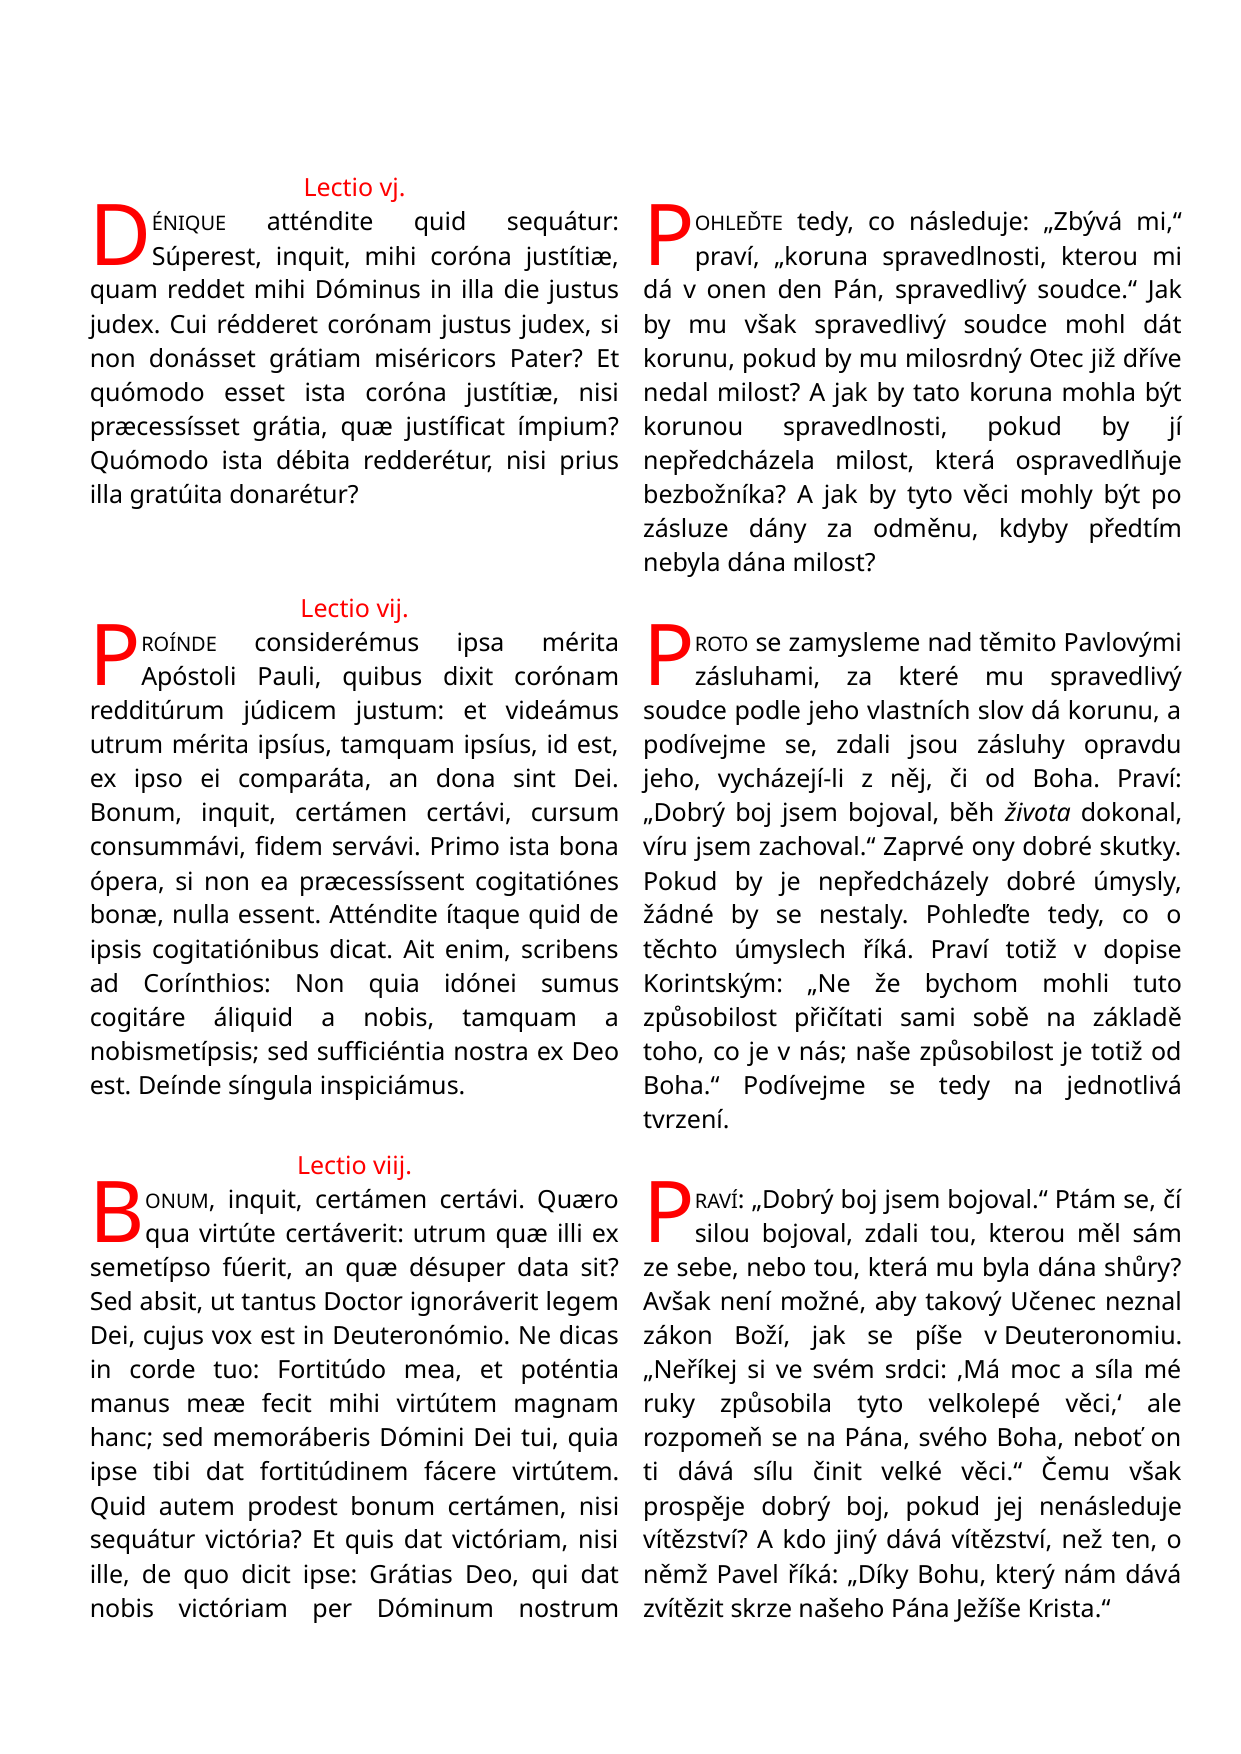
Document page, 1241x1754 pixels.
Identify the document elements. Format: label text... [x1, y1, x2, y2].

table_cell [631, 118, 1194, 164]
table_cell Praví: „Dobrý boj jsem bojoval.“ Ptám se, čí silou bojoval, zdali tou, kterou měl sám ze sebe, nebo tou, která mu byla dána shůry? Avšak není možné, aby takový Učenec neznal zákon Boží, jak se píše v Deuteronomiu. „Neříkej si ve svém srdci: ‚Má moc a síla mé ruky způsobila tyto velkolepé věci,‘ ale rozpomeň se na Pána, svého Boha, neboť on ti dává sílu činit velké věci.“ Čemu však prospěje dobrý boj, pokud jej nenásleduje vítězství? A kdo jiný dává vítězství, než ten, o němž Pavel říká: „Díky Bohu, který nám dává zvítězit skrze našeho Pána Ježíše Krista.“ [631, 1142, 1194, 1630]
table_cell Lectio vij. Proínde considerémus ipsa mérita Apóstoli Pauli, quibus dixit corónam redditúrum júdicem justum: et videámus utrum mérita ipsíus, tamquam ipsíus, id est, ex ipso ei comparáta, an dona sint Dei. Bonum, inquit, certámen certávi, cursum consummávi, fidem servávi. Primo ista bona ópera, si non ea præcessíssent cogitatiónes bonæ, nulla essent. Atténdite ítaque quid de ipsis cogitatiónibus dicat. Ait enim, scribens ad Corínthios: Non quia idónei sumus cogitáre áliquid a nobis, tamquam a nobismetípsis; sed sufficiéntia nostra ex Deo est. Deínde síngula inspiciámus. [78, 585, 631, 1142]
table_cell Proto se zamysleme nad těmito Pavlovými zásluhami, za které mu spravedlivý soudce podle jeho vlastních slov dá korunu, a podívejme se, zdali jsou zásluhy opravdu jeho, vycházejí-li z něj, či od Boha. Praví: „Dobrý boj jsem bojoval, běh života dokonal, víru jsem zachoval.“ Zaprvé ony dobré skutky. Pokud by je nepředcházely dobré úmysly, žádné by se nestaly. Pohleďte tedy, co o těchto úmyslech říká. Praví totiž v dopise Korintským: „Ne že bychom mohli tuto způsobilost přičítati sami sobě na základě toho, co je v nás; naše způsobilost je totiž od Boha.“ Podívejme se tedy na jednotlivá tvrzení. [631, 585, 1194, 1142]
table_cell Lectio viij. Bonum, inquit, certámen certávi. Quæro qua virtúte certáverit: utrum quæ illi ex semetípso fúerit, an quæ désuper data sit? Sed absit, ut tantus Doctor ignoráverit legem Dei, cujus vox est in Deuteronómio. Ne dicas in corde tuo: Fortitúdo mea, et poténtia manus meæ fecit mihi virtútem magnam hanc; sed memoráberis Dómini Dei tui, quia ipse tibi dat fortitúdinem fácere virtútem. Quid autem prodest bonum certámen, nisi sequátur victória? Et quis dat victóriam, nisi ille, de quo dicit ipse: Grátias Deo, qui dat nobis victóriam per Dóminum nostrum [78, 1142, 631, 1630]
table_cell Pohleďte tedy, co následuje: „Zbývá mi,“ praví, „koruna spravedlnosti, kterou mi dá v onen den Pán, spravedlivý soudce.“ Jak by mu však spravedlivý soudce mohl dát korunu, pokud by mu milosrdný Otec již dříve nedal milost? A jak by tato koruna mohla být korunou spravedlnosti, pokud by jí nepředcházela milost, která ospravedlňuje bezbož­níka? A jak by tyto věci mohly být po zásluze dány za odměnu, kdyby předtím nebyla dána milost? [631, 164, 1194, 585]
table_cell Lectio vj. Dénique atténdite quid sequátur: Súperest, inquit, mihi coróna justítiæ, quam reddet mihi Dóminus in illa die justus judex. Cui rédderet corónam justus judex, si non donásset grátiam miséricors Pater? Et quómodo esset ista coróna justítiæ, nisi præcessísset grátia, quæ justíficat ímpium? Quómodo ista débita redderétur, nisi prius illa gratúita donarétur? [78, 164, 631, 585]
table_cell [78, 118, 631, 164]
